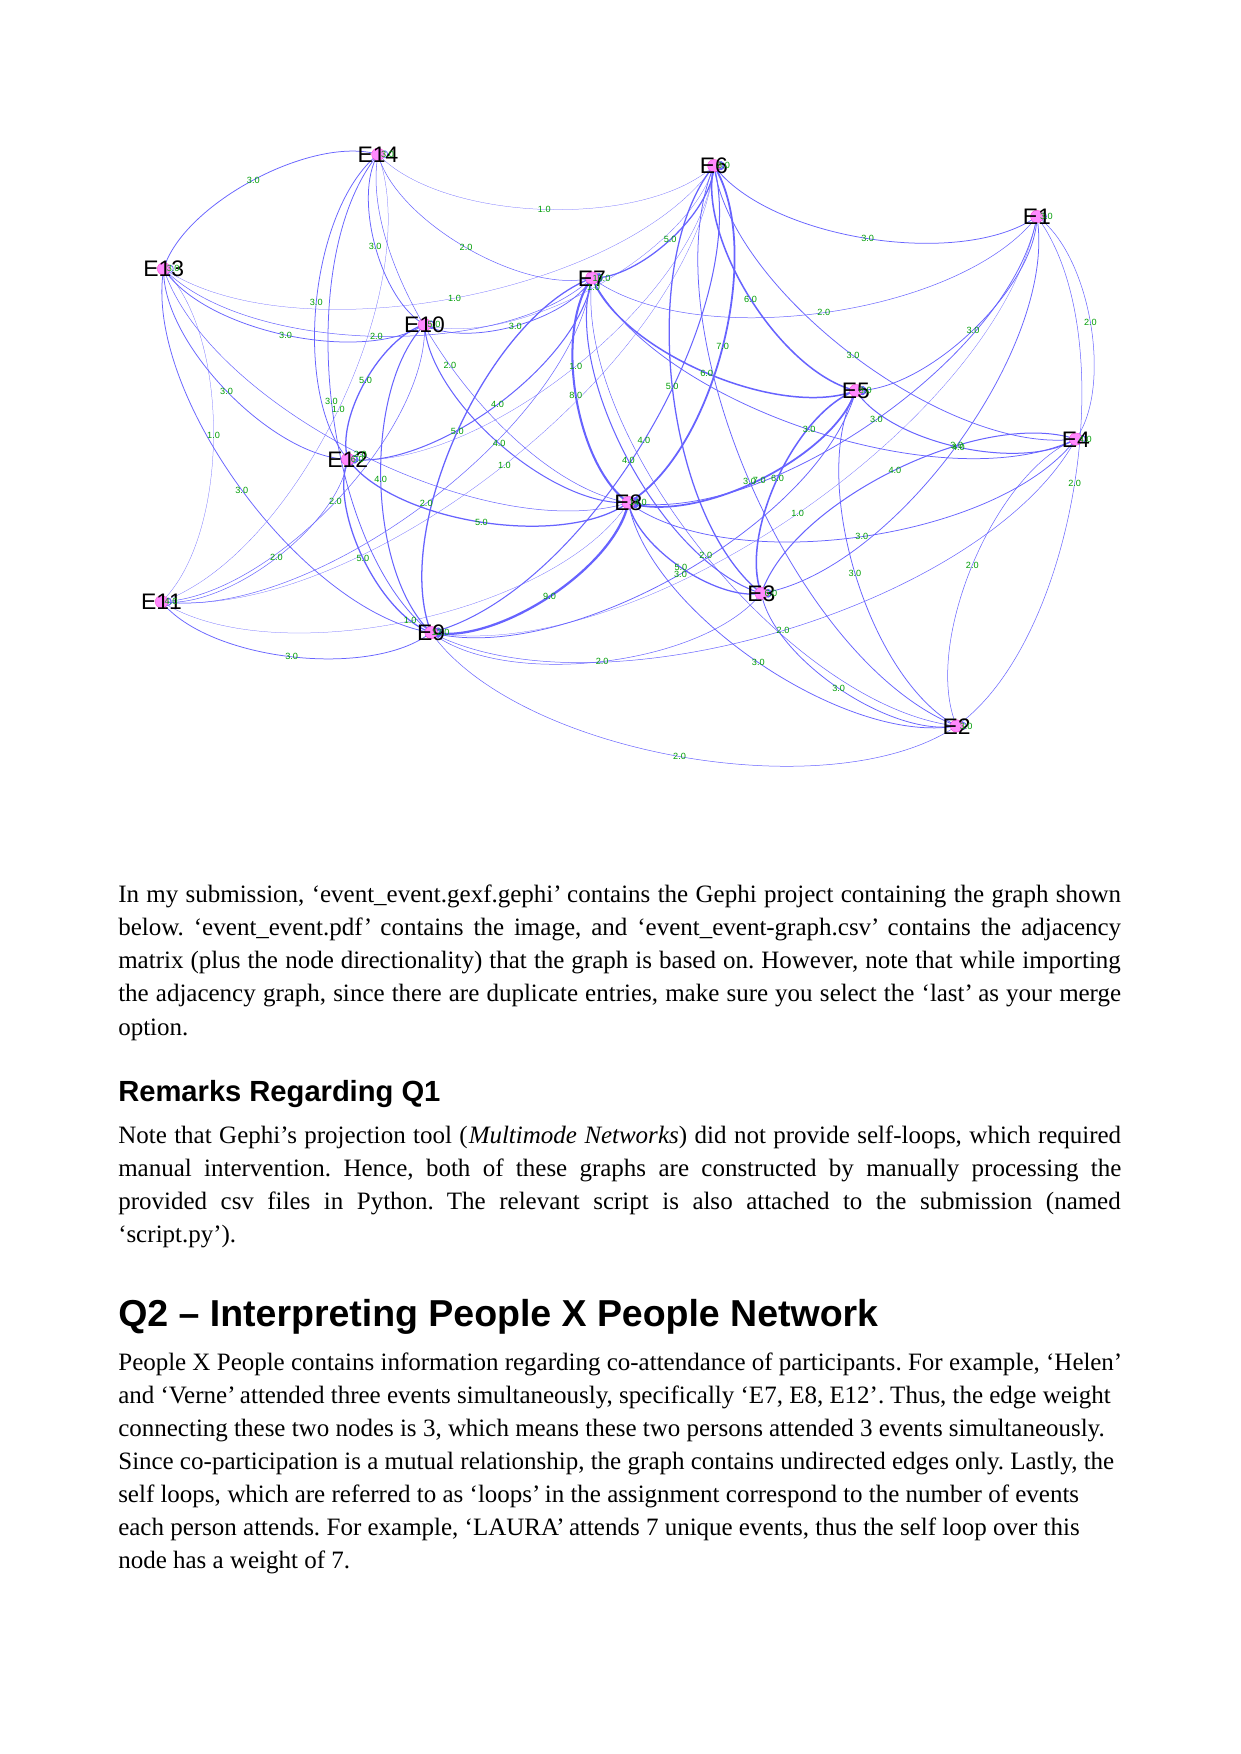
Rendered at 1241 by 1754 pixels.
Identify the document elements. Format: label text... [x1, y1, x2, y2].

text People X People contains information regarding co-attendance of participants. For example, ‘Helen’ and ‘Verne’ attended three events simultaneously, specifically ‘E7, E8, E12’. Thus, the edge weight connecting these two nodes is 3, which means these two persons attended 3 events simultaneously. Since co-participation is a mutual relationship, the graph contains undirected edges only. Lastly, the self loops, which are referred to as ‘loops’ in the assignment correspond to the number of events each person attends. For example, ‘LAURA’ attends 7 unique events, thus the self loop over this node has a weight of 7. [118, 1347, 1122, 1574]
subtitle Remarks Regarding Q1 [118, 1074, 1122, 1107]
subtitle Q2 – Interpreting People X People Network [118, 1291, 1122, 1334]
text Note that Gephi’s projection tool (Multimode Networks) did not provide self-loops, which required manual intervention. Hence, both of these graphs are constructed by manually processing the provided csv files in Python. The relevant script is also attached to the submission (named ‘script.py’). [118, 1120, 1122, 1248]
text In my submission, ‘event_event.gexf.gephi’ contains the Gephi project containing the graph shown below. ‘event_event.pdf’ contains the image, and ‘event_event-graph.csv’ contains the adjacency matrix (plus the node directionality) that the graph is based on. However, note that while importing the adjacency graph, since there are duplicate entries, make sure you select the ‘last’ as your merge option. [118, 879, 1122, 1040]
